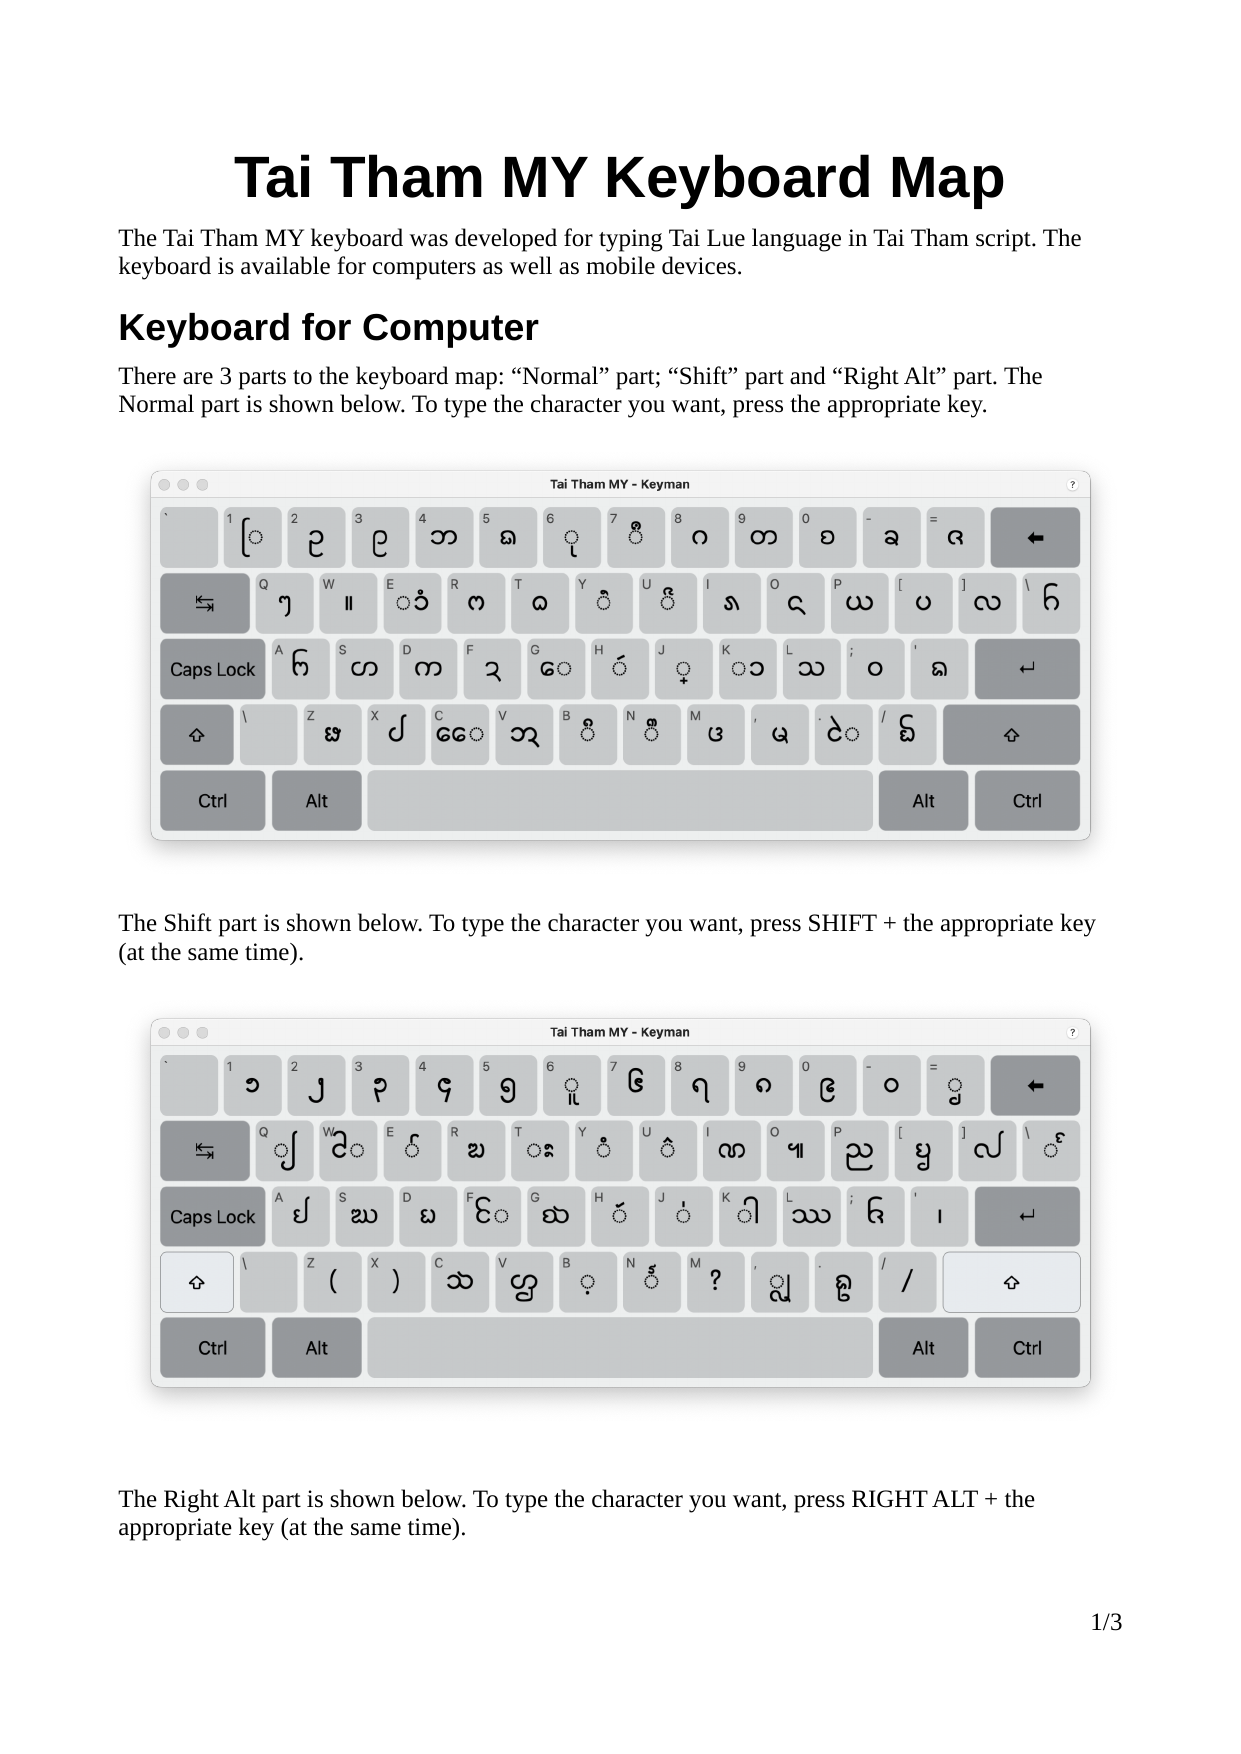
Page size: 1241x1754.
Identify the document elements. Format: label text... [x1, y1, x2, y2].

subtitle Keyboard for Computer [118, 305, 1122, 348]
text The Tai Tham MY keyboard was developed for typing Tai Lue language in Tai Tham script. The keyboard is available for computers as well as mobile devices. [118, 223, 1122, 280]
text The Right Alt part is shown below. To type the character you want, press RIGHT ALT + the appropriate key (at the same time). [118, 1484, 1122, 1541]
text The Shift part is shown below. To type the character you want, press SHIFT + the appropriate key (at the same time). [118, 908, 1122, 965]
title Tai Tham MY Keyboard Map [118, 143, 1122, 210]
text There are 3 parts to the keyboard map: “Normal” part; “Shift” part and “Right Alt” part. The Normal part is shown below. To type the character you want, press the appropriate key. [118, 361, 1122, 418]
picture [118, 447, 1123, 880]
picture [118, 994, 1123, 1427]
